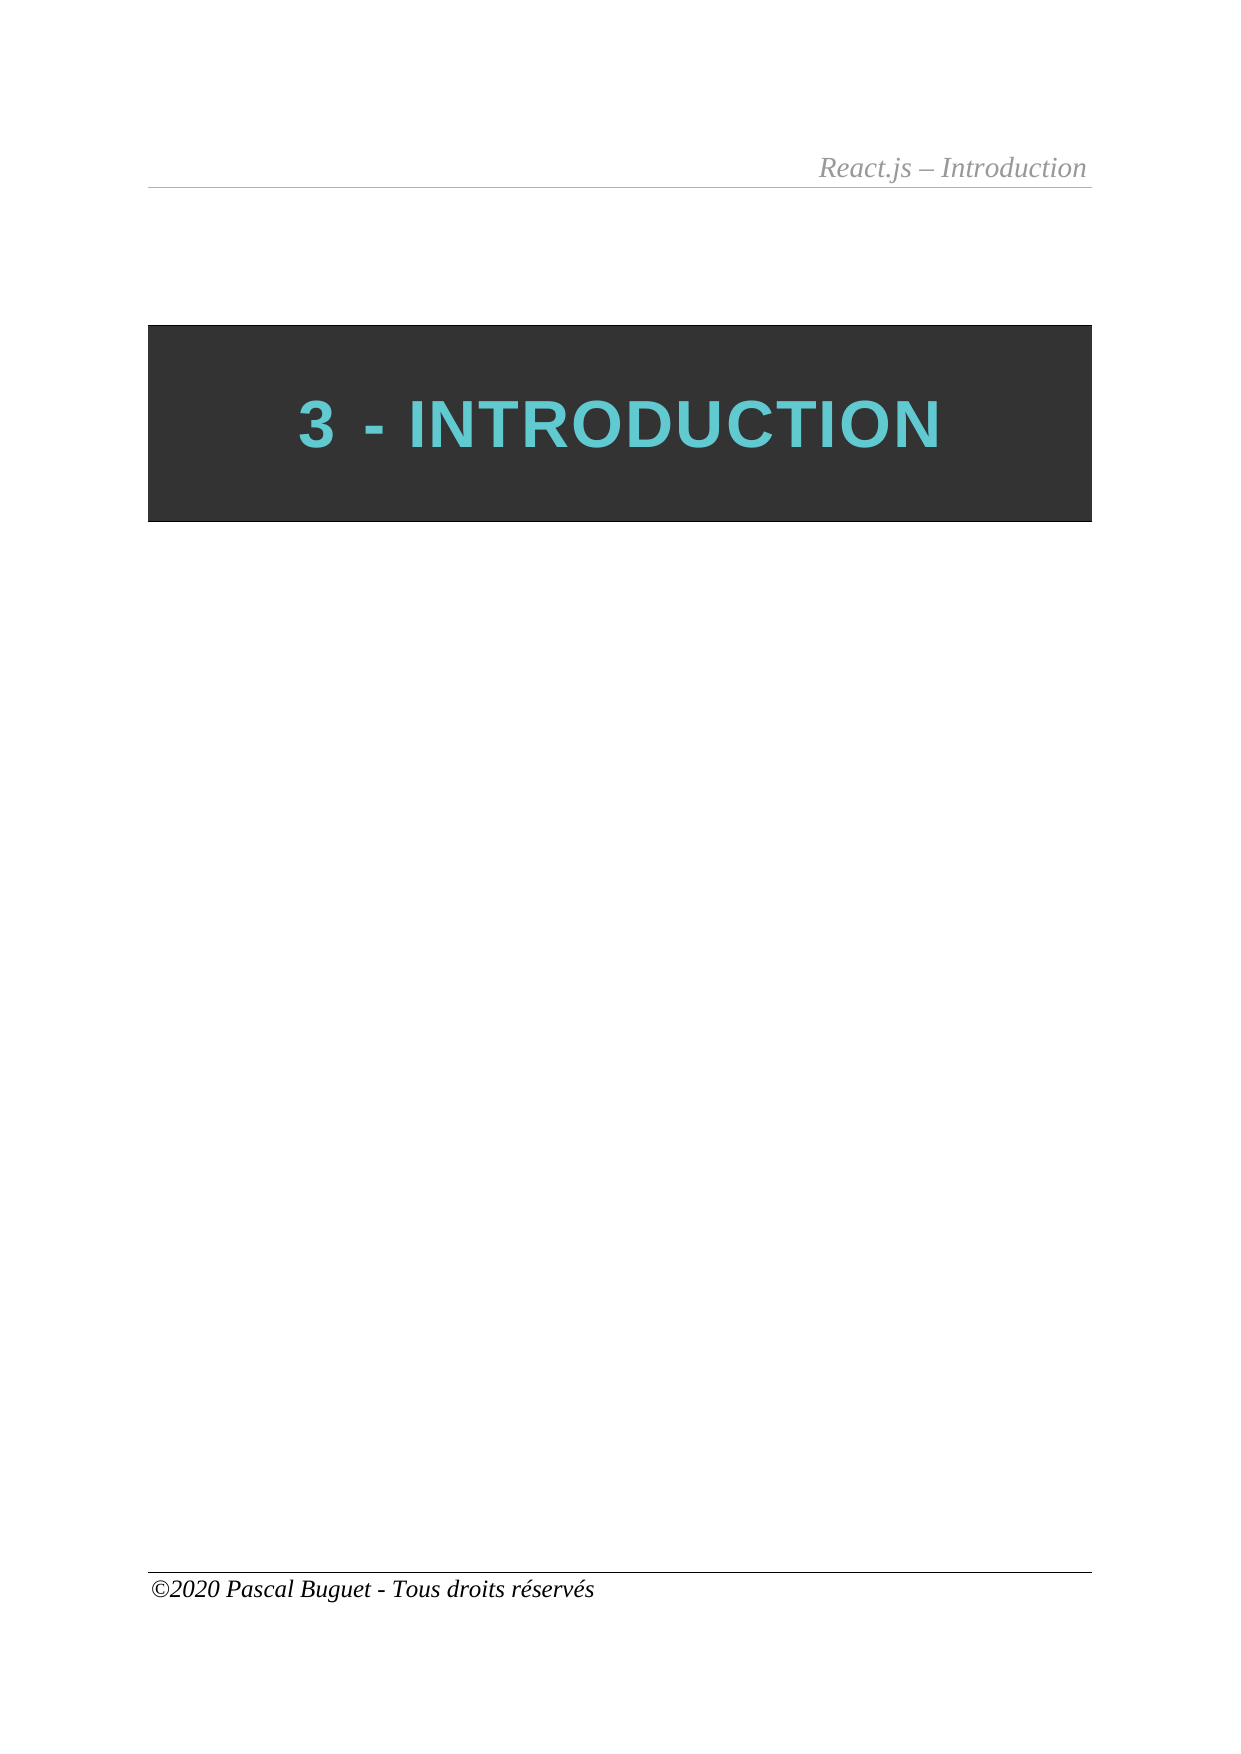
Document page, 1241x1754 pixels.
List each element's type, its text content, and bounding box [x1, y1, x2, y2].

subtitle - INTRODUCTION [148, 326, 1092, 521]
